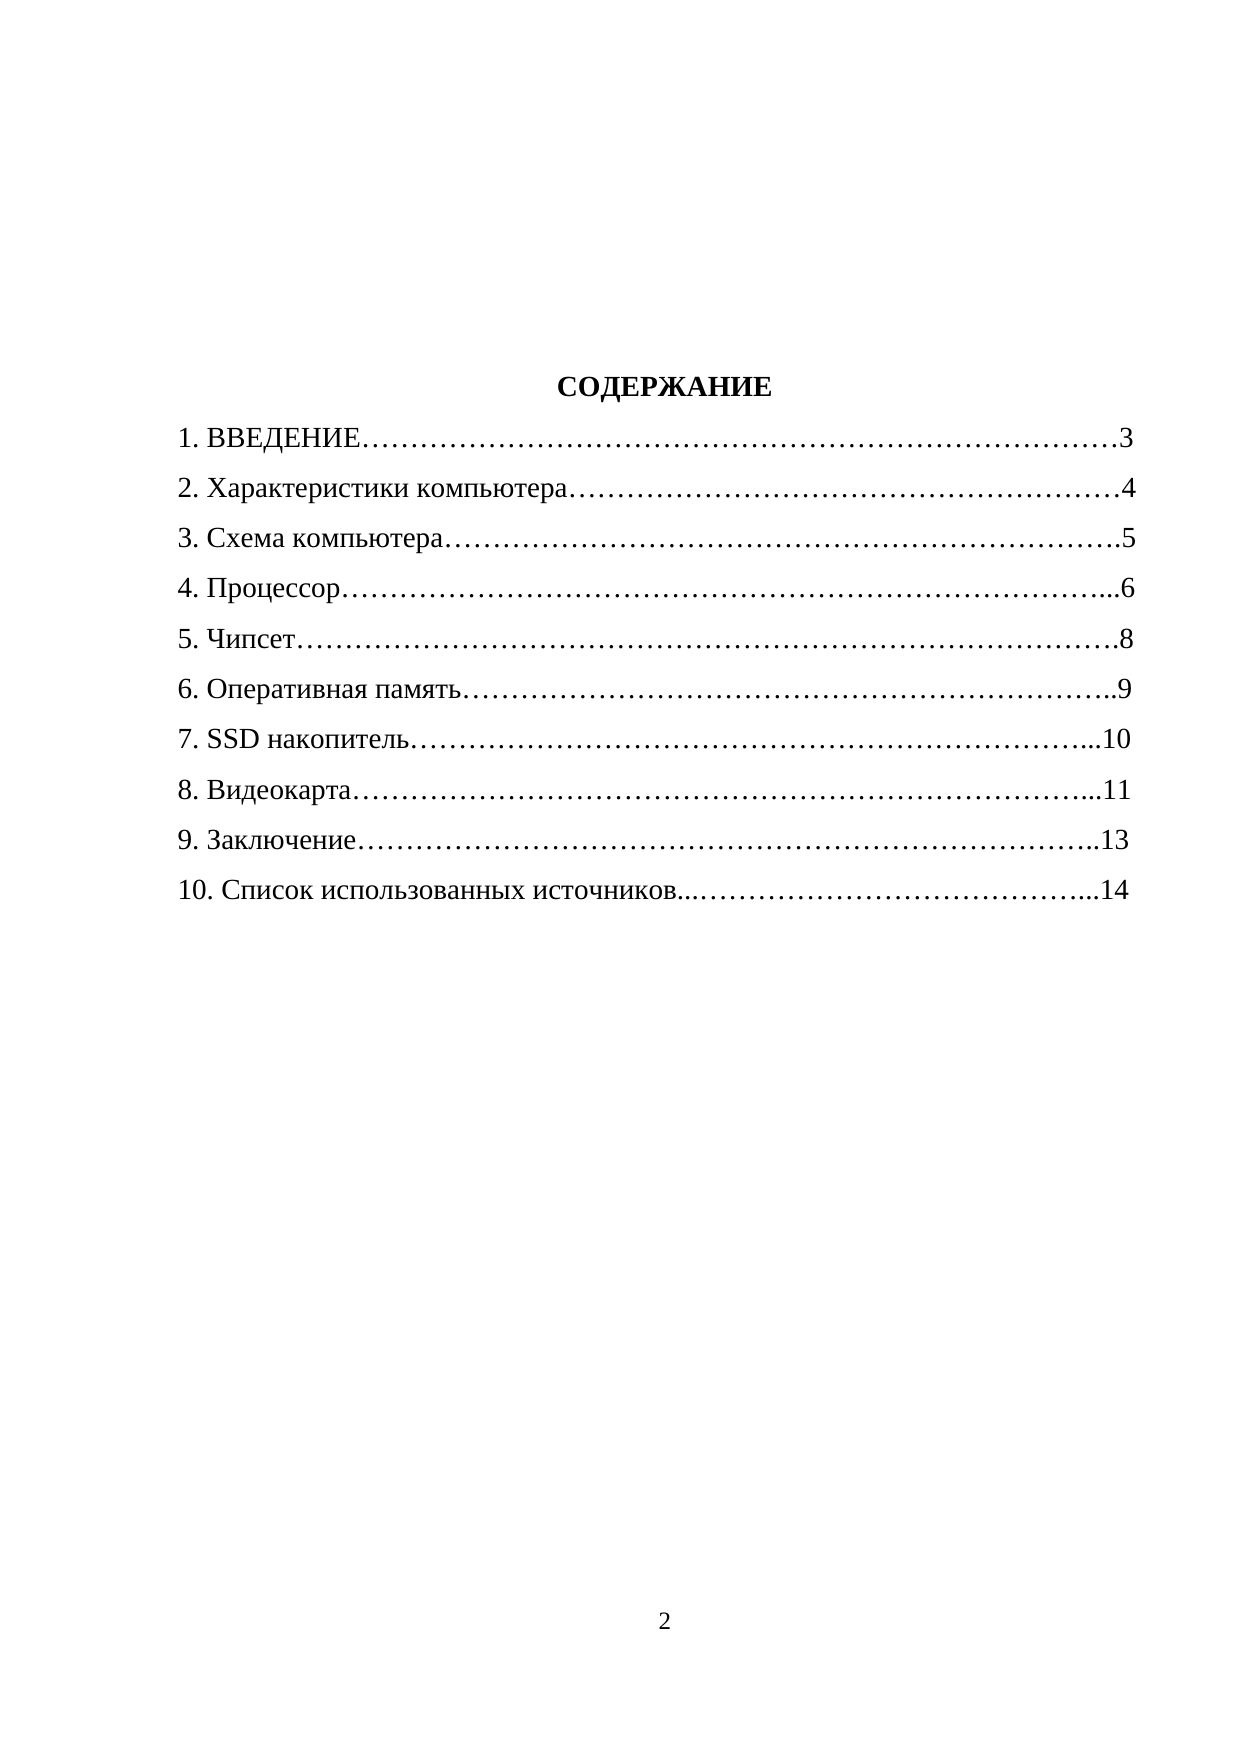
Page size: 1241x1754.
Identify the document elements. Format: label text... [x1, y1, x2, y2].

text 8. Видеокарта…………………………………………………………………...11 [177, 772, 1152, 805]
text 2. Характеристики компьютера…………………………………………………4 [177, 470, 1152, 503]
text 6. Оперативная память…………………………………………………………..9 [177, 671, 1152, 705]
text 10. Список использованных источников...…………………………………...14 [177, 872, 1152, 906]
text СОДЕРЖАНИЕ [177, 369, 1152, 403]
text 1. ВВЕДЕНИЕ……………………………………………………………………3 [177, 420, 1152, 453]
text 3. Схема компьютера…………………………………………………………….5 [177, 520, 1152, 554]
text 7. SSD накопитель……………………………………………………………...10 [177, 722, 1152, 755]
text 9. Заключение…………………………………………………………………..13 [177, 822, 1152, 856]
text 5. Чипсет………………………………………………………………………….8 [177, 621, 1152, 654]
text 4. Процессор……………………………………………………………………...6 [177, 571, 1152, 604]
